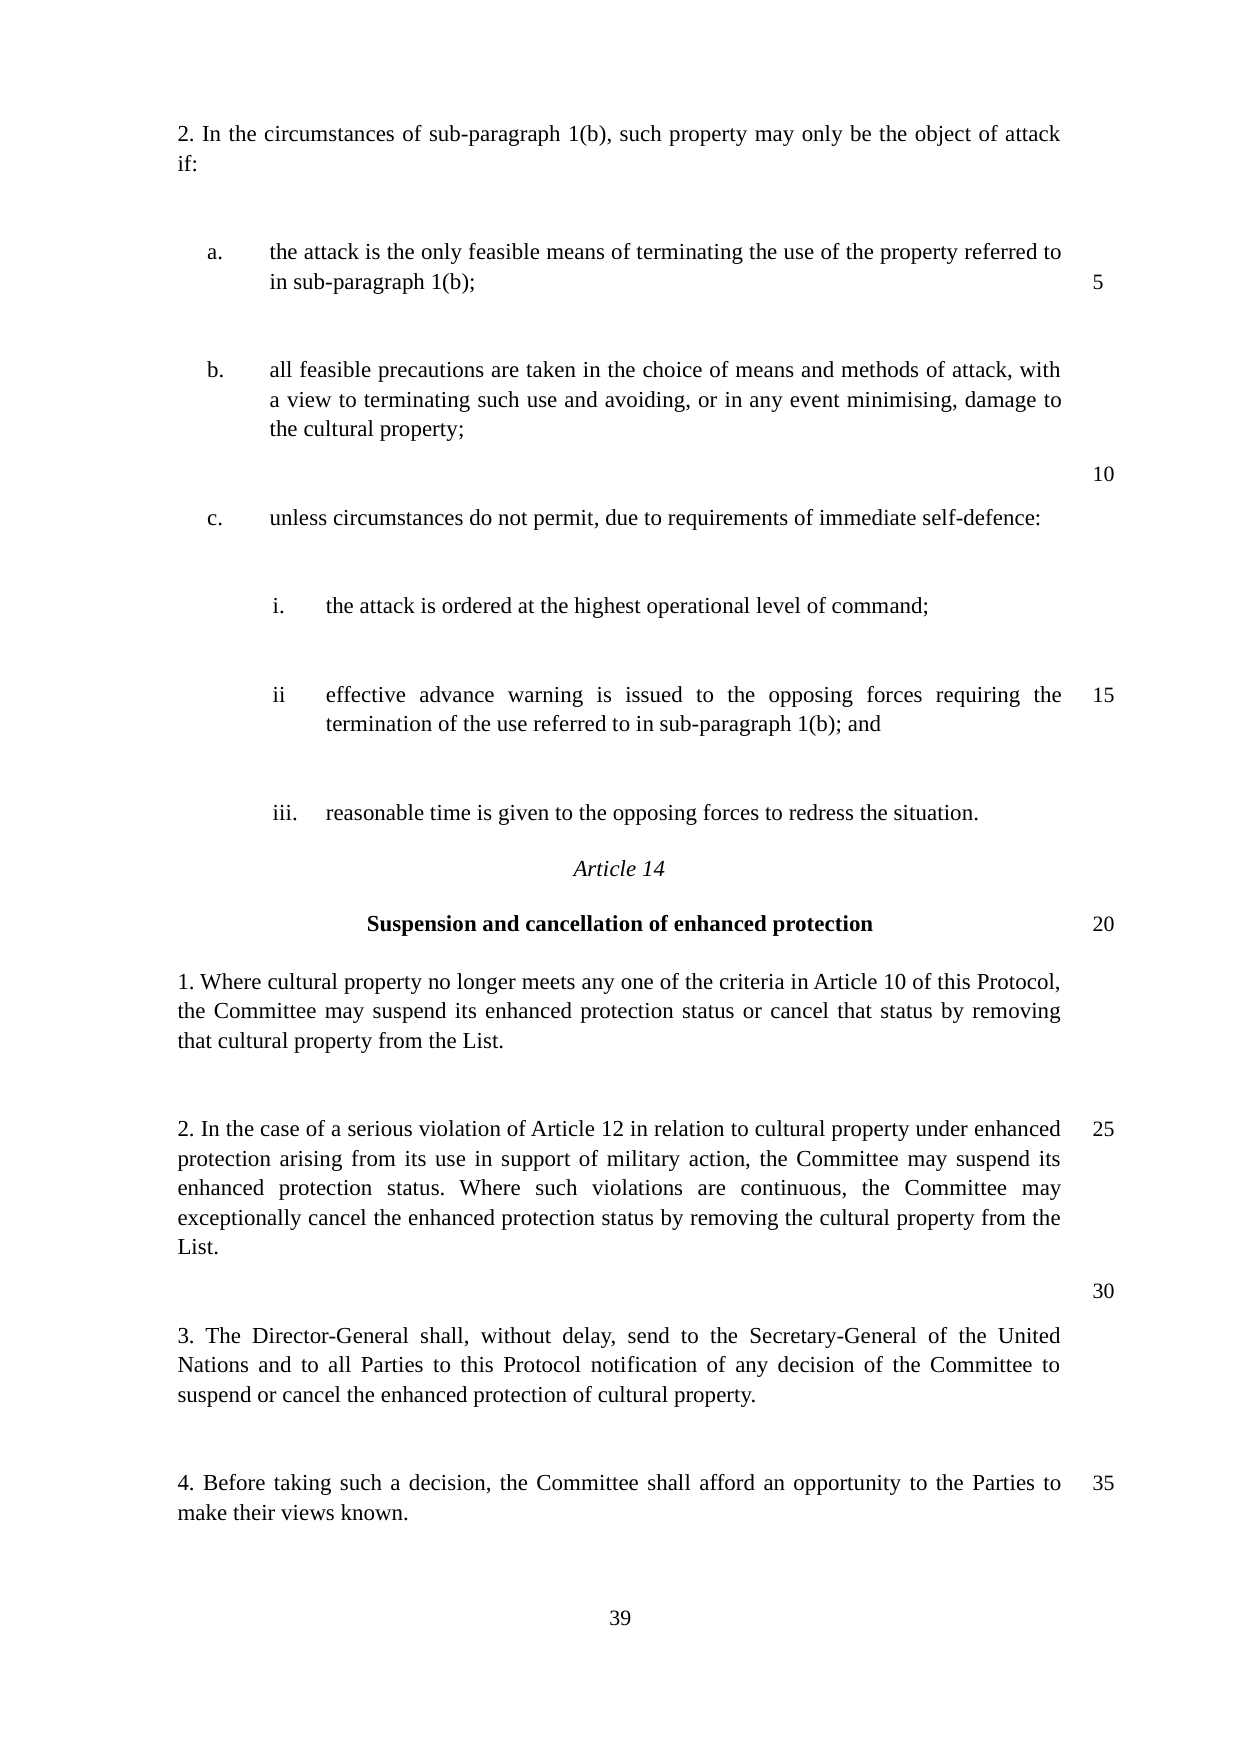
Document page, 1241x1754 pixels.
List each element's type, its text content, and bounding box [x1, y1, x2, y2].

text 4. Before taking such a decision, the Committee shall afford an opportunity to the Parties to make their views known. [177, 1467, 1063, 1526]
title Suspension and cancellation of enhanced protection [177, 911, 1063, 936]
text ii effective advance warning is issued to the opposing forces requiring the termination of the use referred to in sub-paragraph 1(b); and [272, 679, 1063, 738]
text Article 14 [177, 856, 1063, 881]
text b. all feasible precautions are taken in the choice of means and methods of attack, with a view to terminating such use and avoiding, or in any event minimising, damage to the cultural property; [207, 354, 1063, 443]
text iii. reasonable time is given to the opposing forces to redress the situation. [272, 797, 1063, 826]
text i. the attack is ordered at the highest operational level of command; [272, 590, 1063, 620]
text 1. Where cultural property no longer meets any one of the criteria in Article 10 of this Protocol, the Committee may suspend its enhanced protection status or cancel that status by removing that cultural property from the List. [177, 966, 1063, 1054]
text c. unless circumstances do not permit, due to requirements of immediate self-defence: [207, 502, 1063, 531]
text a. the attack is the only feasible means of terminating the use of the property referred to in sub-paragraph 1(b); [207, 236, 1063, 295]
text 2. In the circumstances of sub-paragraph 1(b), such property may only be the object of attack if: [177, 118, 1063, 177]
text 2. In the case of a serious violation of Article 12 in relation to cultural property under enhanced protection arising from its use in support of military action, the Committee may suspend its enhanced protection status. Where such violations are continuous, the Committee may exceptionally cancel the enhanced protection status by removing the cultural property from the List. [177, 1113, 1063, 1261]
text 3. The Director-General shall, without delay, send to the Secretary-General of the United Nations and to all Parties to this Protocol notification of any decision of the Committee to suspend or cancel the enhanced protection of cultural property. [177, 1320, 1063, 1408]
